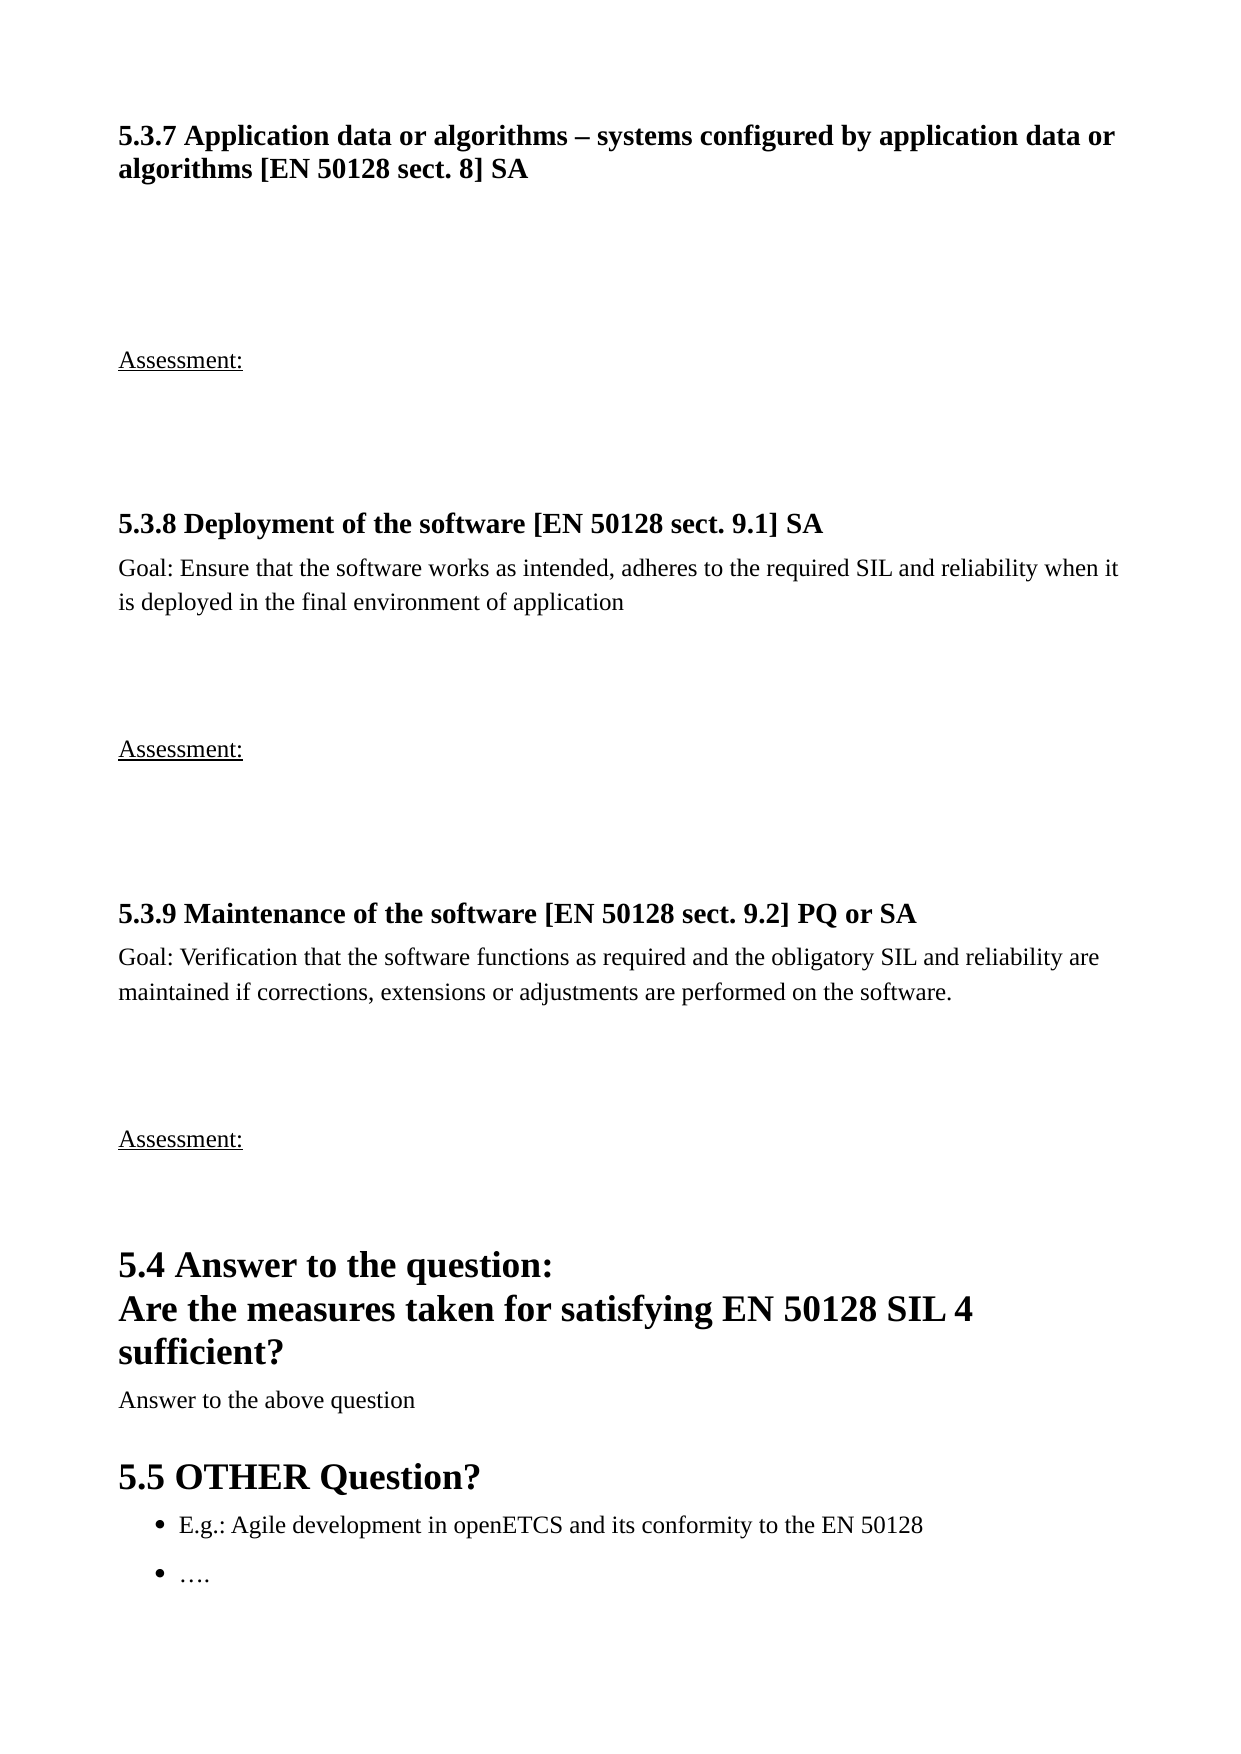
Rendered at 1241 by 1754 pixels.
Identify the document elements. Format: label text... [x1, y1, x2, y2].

subtitle 5.4 Answer to the question: Are the measures taken for satisfying EN 50128 SIL 4 sufficient? [118, 1243, 1122, 1372]
text Goal: Verification that the software functions as required and the obligatory SIL and reliability are maintained if corrections, extensions or adjustments are performed on the software. [118, 942, 1122, 1005]
subtitle 5.3.9 Maintenance of the software [EN 50128 sect. 9.2] PQ or SA [118, 896, 1122, 930]
subtitle 5.5 OTHER Question? [118, 1454, 1122, 1498]
text Assessment: [118, 734, 1122, 763]
text Assessment: [118, 1124, 1122, 1153]
text · E.g.: Agile development in openETCS and its conformity to the EN 50128 [156, 1510, 1122, 1539]
subtitle 5.3.8 Deployment of the software [EN 50128 sect. 9.1] SA [118, 507, 1122, 540]
text Answer to the above question [118, 1385, 1122, 1413]
subtitle 5.3.7 Application data or algorithms – systems configured by application data or algorithms [EN 50128 sect. 8] SA [118, 118, 1122, 185]
text Assessment: [118, 345, 1122, 374]
text · …. [156, 1559, 1122, 1588]
text Goal: Ensure that the software works as intended, adheres to the required SIL and reliability when it is deployed in the final environment of application [118, 553, 1122, 616]
